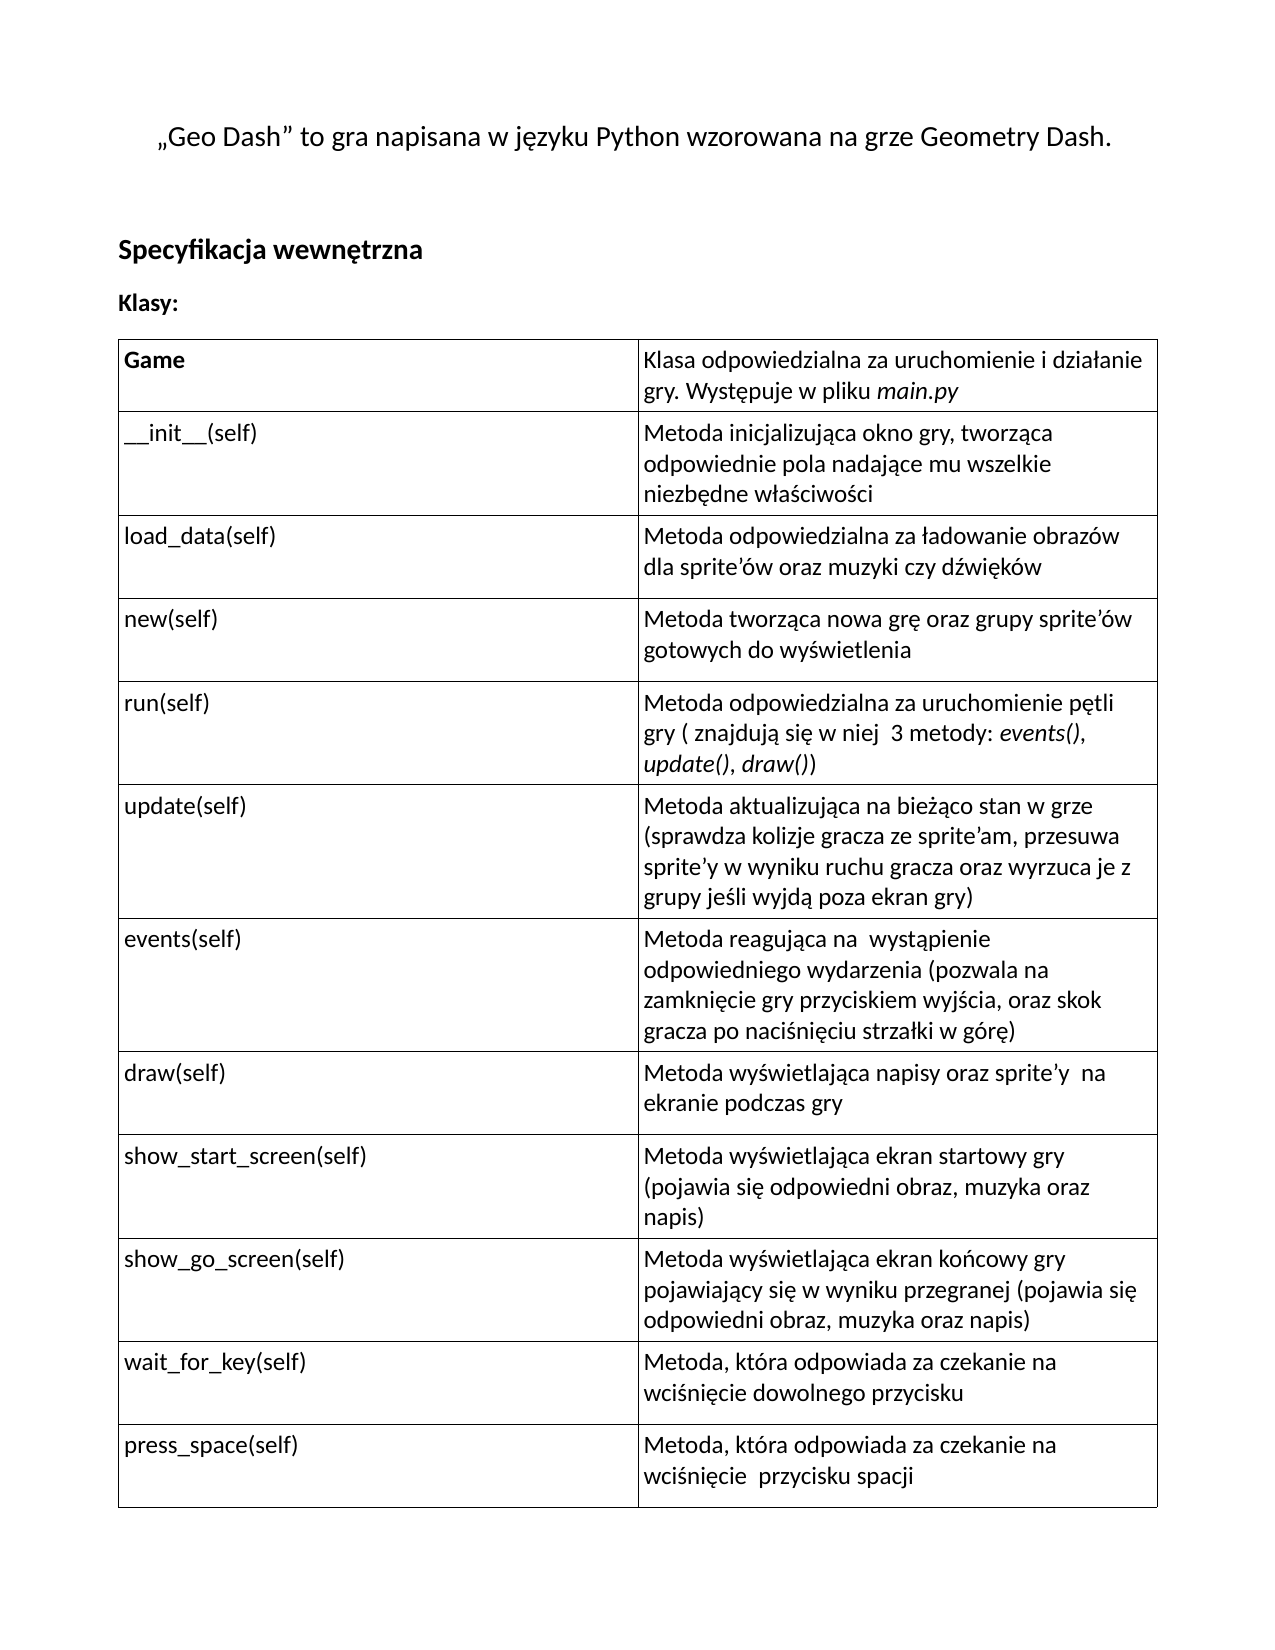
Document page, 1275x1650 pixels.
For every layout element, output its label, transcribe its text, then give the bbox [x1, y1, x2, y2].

table_cell wait_for_key(self) [119, 1342, 638, 1424]
table_cell Metoda odpowiedzialna za ładowanie obrazów dla sprite’ów oraz muzyki czy dźwięków [639, 516, 1157, 598]
table_cell show_start_screen(self) [119, 1135, 638, 1237]
table_cell events(self) [119, 919, 638, 1051]
text Klasy: [118, 287, 1157, 318]
table_cell run(self) [119, 682, 638, 784]
table_cell Metoda, która odpowiada za czekanie na wciśnięcie dowolnego przycisku [639, 1342, 1157, 1424]
table_cell Metoda wyświetlająca ekran startowy gry (pojawia się odpowiedni obraz, muzyka oraz napis) [639, 1135, 1157, 1237]
text „Geo Dash” to gra napisana w języku Python wzorowana na grze Geometry Dash. [118, 118, 1157, 154]
table_cell show_go_screen(self) [119, 1239, 638, 1341]
text Specyfikacja wewnętrzna [118, 231, 1157, 267]
table_cell update(self) [119, 785, 638, 918]
table_header Game [119, 340, 638, 411]
table_cell __init__(self) [119, 412, 638, 514]
table_cell Metoda inicjalizująca okno gry, tworząca odpowiednie pola nadające mu wszelkie niezbędne właściwości [639, 412, 1157, 514]
table_cell draw(self) [119, 1052, 638, 1134]
table_header Klasa odpowiedzialna za uruchomienie i działanie gry. Występuje w pliku main.py [639, 340, 1157, 411]
table_cell Metoda odpowiedzialna za uruchomienie pętli gry ( znajdują się w niej 3 metody: events(), update(), draw()) [639, 682, 1157, 784]
table_cell Metoda tworząca nowa grę oraz grupy sprite’ów gotowych do wyświetlenia [639, 599, 1157, 681]
table_cell Metoda reagująca na wystąpienie odpowiedniego wydarzenia (pozwala na zamknięcie gry przyciskiem wyjścia, oraz skok gracza po naciśnięciu strzałki w górę) [639, 919, 1157, 1051]
table_cell press_space(self) [119, 1425, 638, 1507]
table_cell load_data(self) [119, 516, 638, 598]
table_cell Metoda, która odpowiada za czekanie na wciśnięcie przycisku spacji [639, 1425, 1157, 1507]
table_cell new(self) [119, 599, 638, 681]
table_cell Metoda wyświetlająca napisy oraz sprite’y na ekranie podczas gry [639, 1052, 1157, 1134]
table_cell Metoda aktualizująca na bieżąco stan w grze (sprawdza kolizje gracza ze sprite’am, przesuwa sprite’y w wyniku ruchu gracza oraz wyrzuca je z grupy jeśli wyjdą poza ekran gry) [639, 785, 1157, 918]
table_cell Metoda wyświetlająca ekran końcowy gry pojawiający się w wyniku przegranej (pojawia się odpowiedni obraz, muzyka oraz napis) [639, 1239, 1157, 1341]
